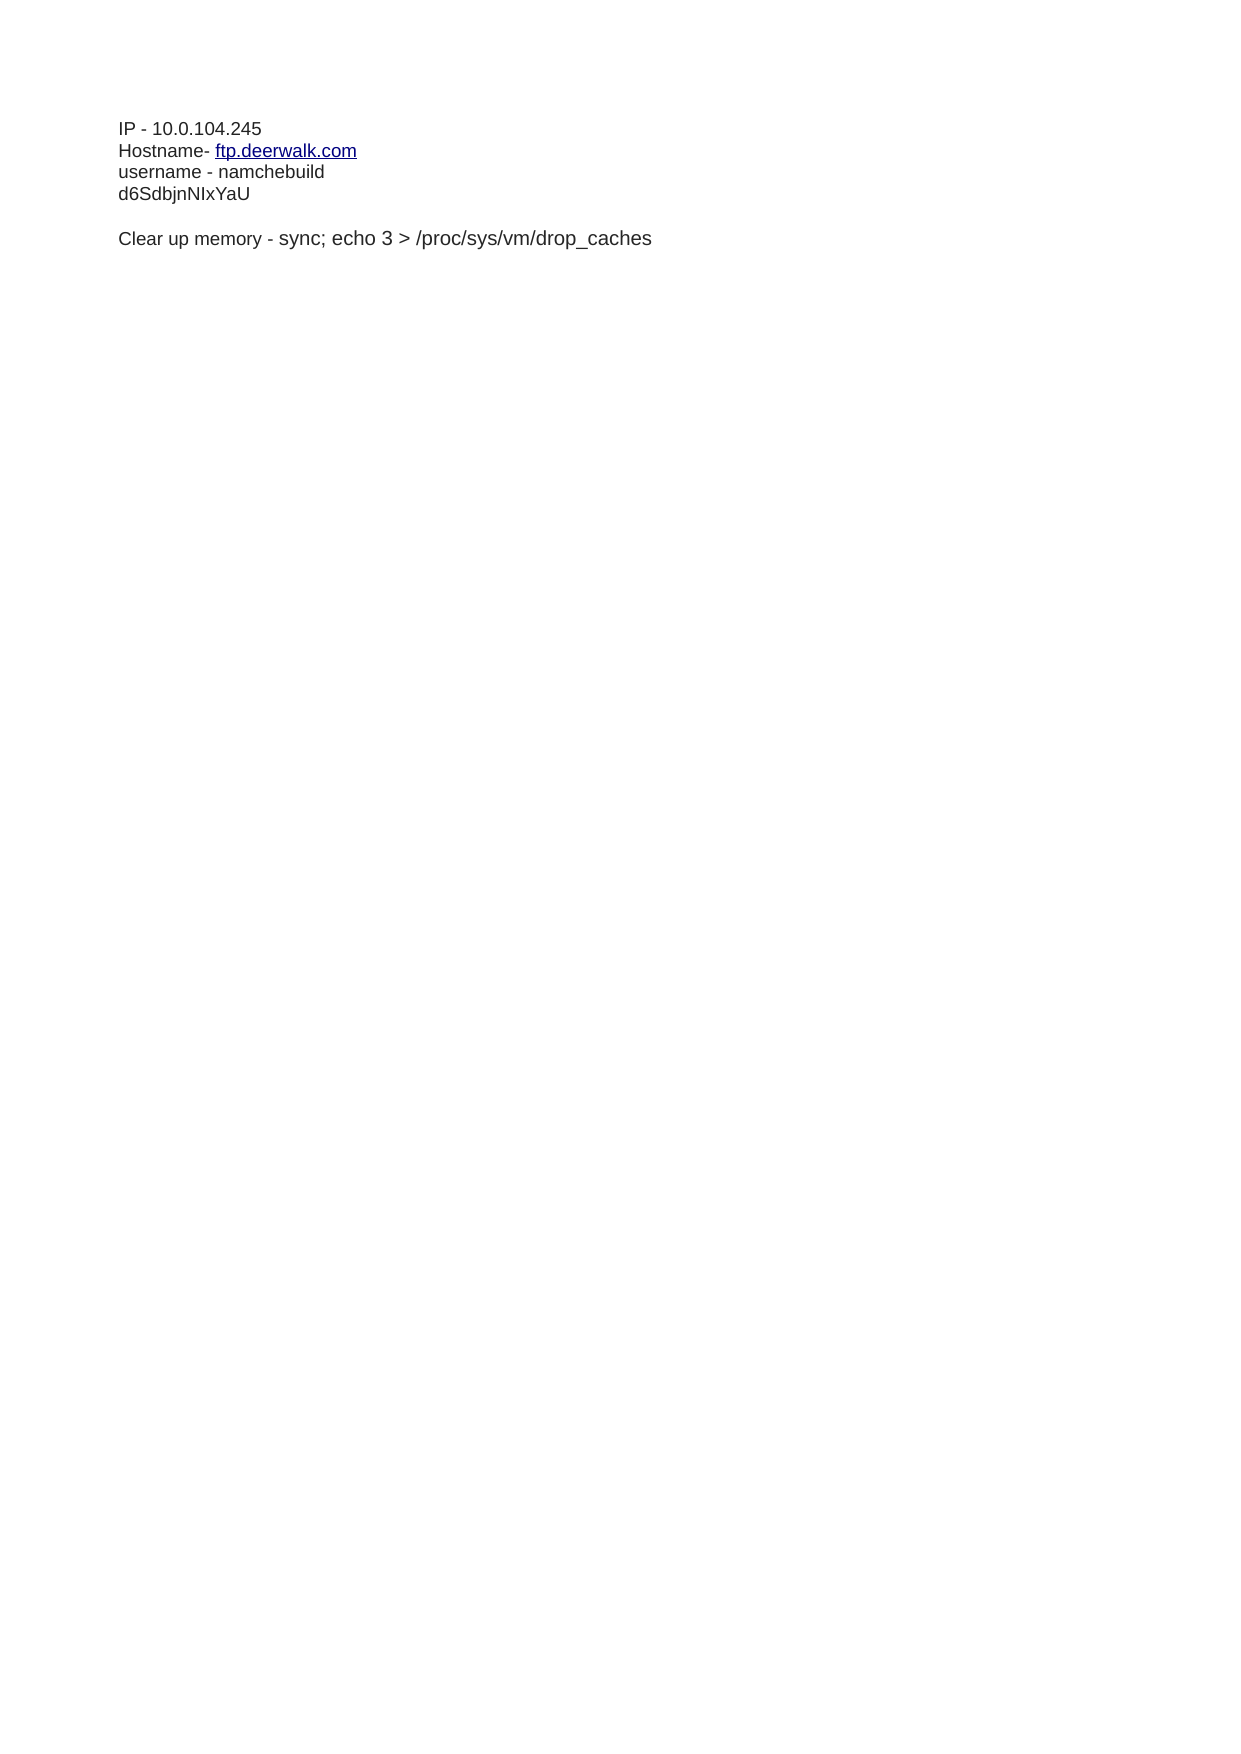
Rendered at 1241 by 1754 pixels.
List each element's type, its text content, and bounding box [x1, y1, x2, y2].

text username - namchebuild [118, 161, 1122, 183]
text d6SdbjnNIxYaU [118, 183, 1122, 204]
text Hostname- ftp.deerwalk.com [118, 140, 1122, 161]
text IP - 10.0.104.245 [118, 118, 1122, 140]
text Clear up memory - sync; echo 3 > /proc/sys/vm/drop_caches [118, 226, 1122, 249]
